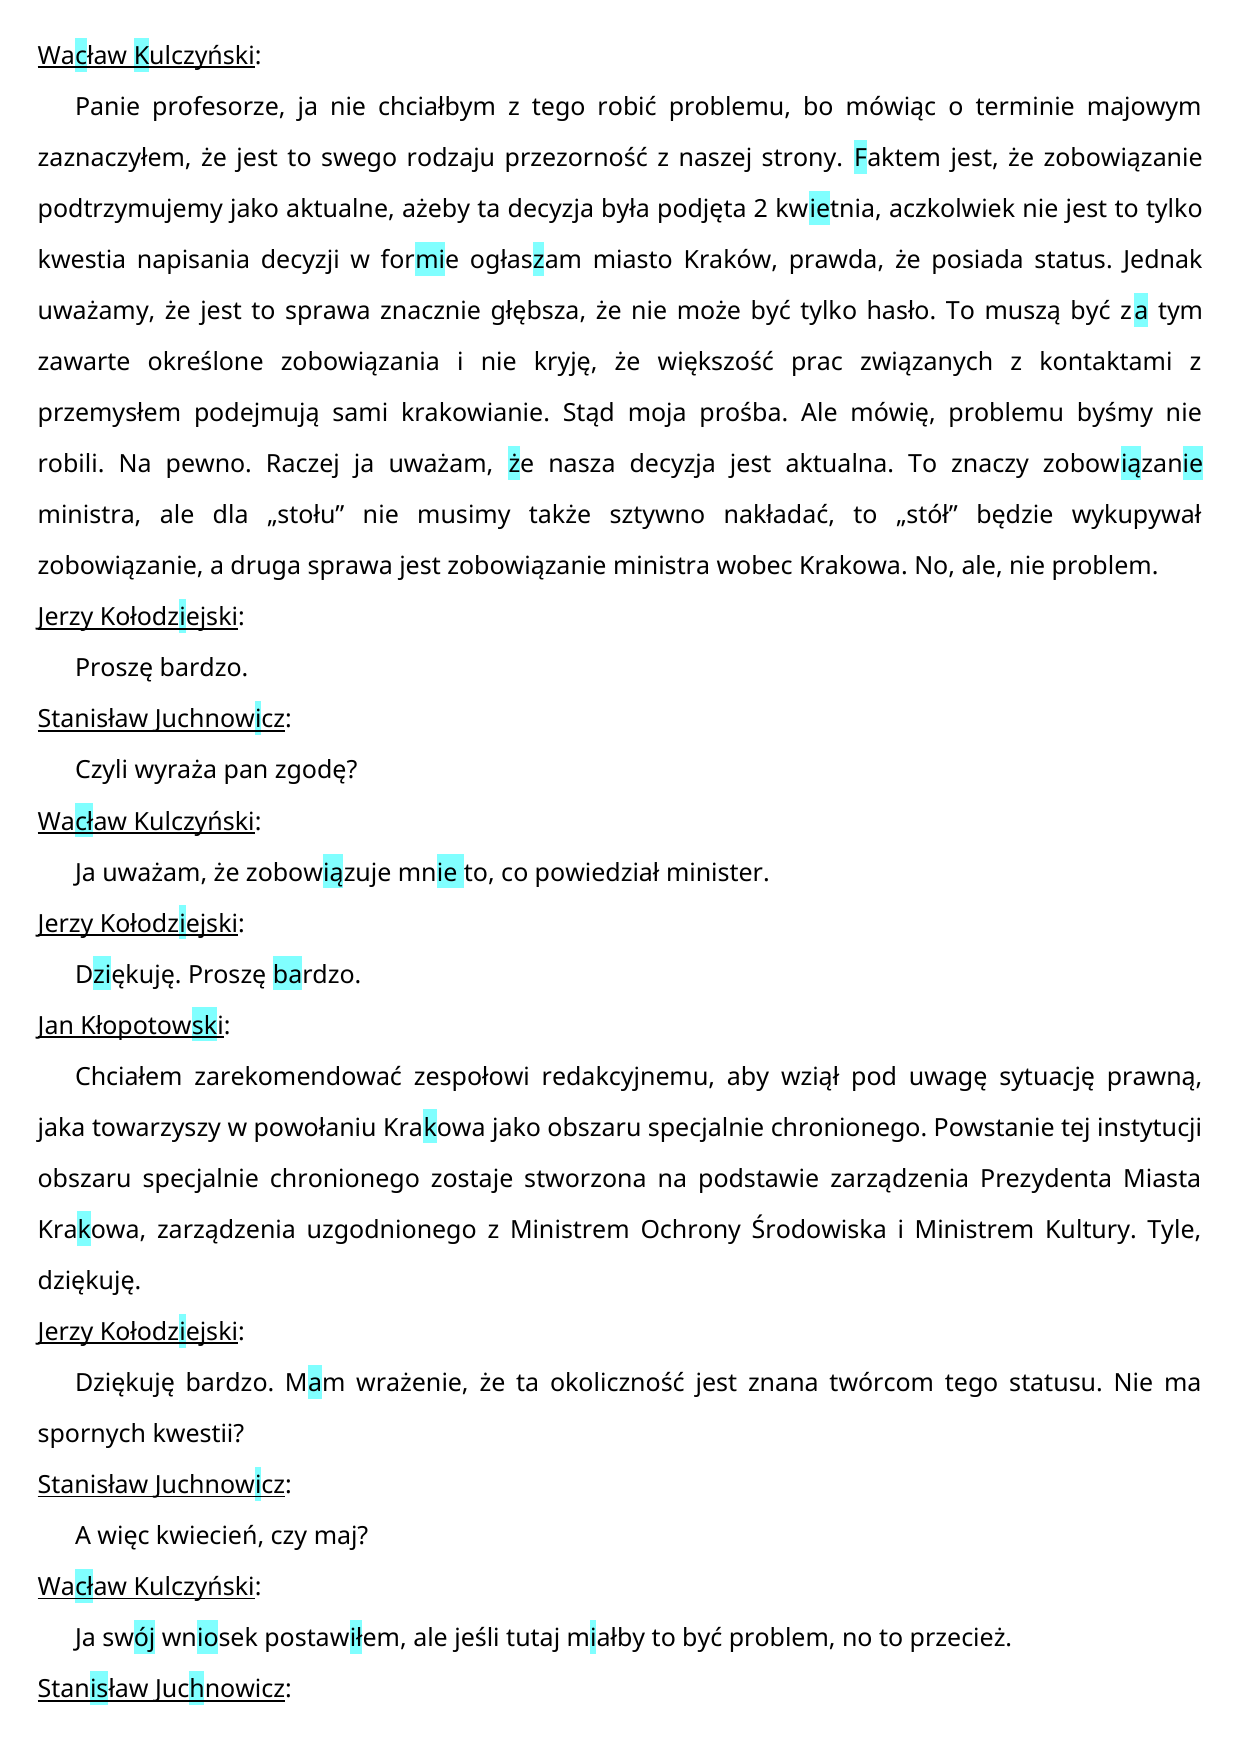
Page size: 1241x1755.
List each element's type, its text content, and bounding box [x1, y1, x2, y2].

text Jerzy Kołodziejski: [37, 599, 1203, 633]
text Stanisław Juchnowicz: [37, 1671, 1203, 1705]
text Jerzy Kołodziejski: [37, 1313, 1203, 1348]
text Panie profesorze, ja nie chciałbym z tego robić problemu, bo mówiąc o terminie majowym zaznaczyłem, że jest to swego rodzaju przezorność z naszej strony. Faktem jest, że zobowiązanie podtrzymujemy jako aktualne, ażeby ta decyzja była podjęta 2 kwietnia, aczkolwiek nie jest to tylko kwestia napisania decyzji w formie ogłaszam miasto Kraków, prawda, że posiada status. Jednak uważamy, że jest to sprawa znacznie głębsza, że nie może być tylko hasło. To muszą być za tym zawarte określone zobowiązania i nie kryję, że większość prac związanych z kontaktami z przemysłem podejmują sami krakowianie. Stąd moja prośba. Ale mówię, problemu byśmy nie robili. Na pewno. Raczej ja uważam, że nasza decyzja jest aktualna. To znaczy zobowiązanie ministra, ale dla „stołu” nie musimy także sztywno nakładać, to „stół” będzie wykupywał zobowiązanie, a druga sprawa jest zobowiązanie ministra wobec Krakowa. No, ale, nie problem. [37, 88, 1203, 582]
text A więc kwiecień, czy maj? [37, 1518, 1203, 1552]
text Wacław Kulczyński: [37, 37, 1203, 72]
text Dziękuję bardzo. Mam wrażenie, że ta okoliczność jest znana twórcom tego statusu. Nie ma spornych kwestii? [37, 1364, 1203, 1450]
text Czyli wyraża pan zgodę? [37, 752, 1203, 786]
text Jan Kłopotowski: [37, 1007, 1203, 1041]
text Ja uważam, że zobowiązuje mnie to, co powiedział minister. [37, 854, 1203, 888]
text Wacław Kulczyński: [37, 803, 1203, 837]
text Jerzy Kołodziejski: [37, 905, 1203, 939]
text Ja swój wniosek postawiłem, ale jeśli tutaj miałby to być problem, no to przecież. [37, 1620, 1203, 1654]
text Proszę bardzo. [37, 650, 1203, 684]
text Wacław Kulczyński: [37, 1569, 1203, 1603]
text Stanisław Juchnowicz: [37, 1467, 1203, 1501]
text Dziękuję. Proszę bardzo. [37, 956, 1203, 990]
text Stanisław Juchnowicz: [37, 701, 1203, 735]
text Chciałem zarekomendować zespołowi redakcyjnemu, aby wziął pod uwagę sytuację prawną, jaka towarzyszy w powołaniu Krakowa jako obszaru specjalnie chronionego. Powstanie tej instytucji obszaru specjalnie chronionego zostaje stworzona na podstawie zarządzenia Prezydenta Miasta Krakowa, zarządzenia uzgodnionego z Ministrem Ochrony Środowiska i Ministrem Kultury. Tyle, dziękuję. [37, 1058, 1203, 1297]
